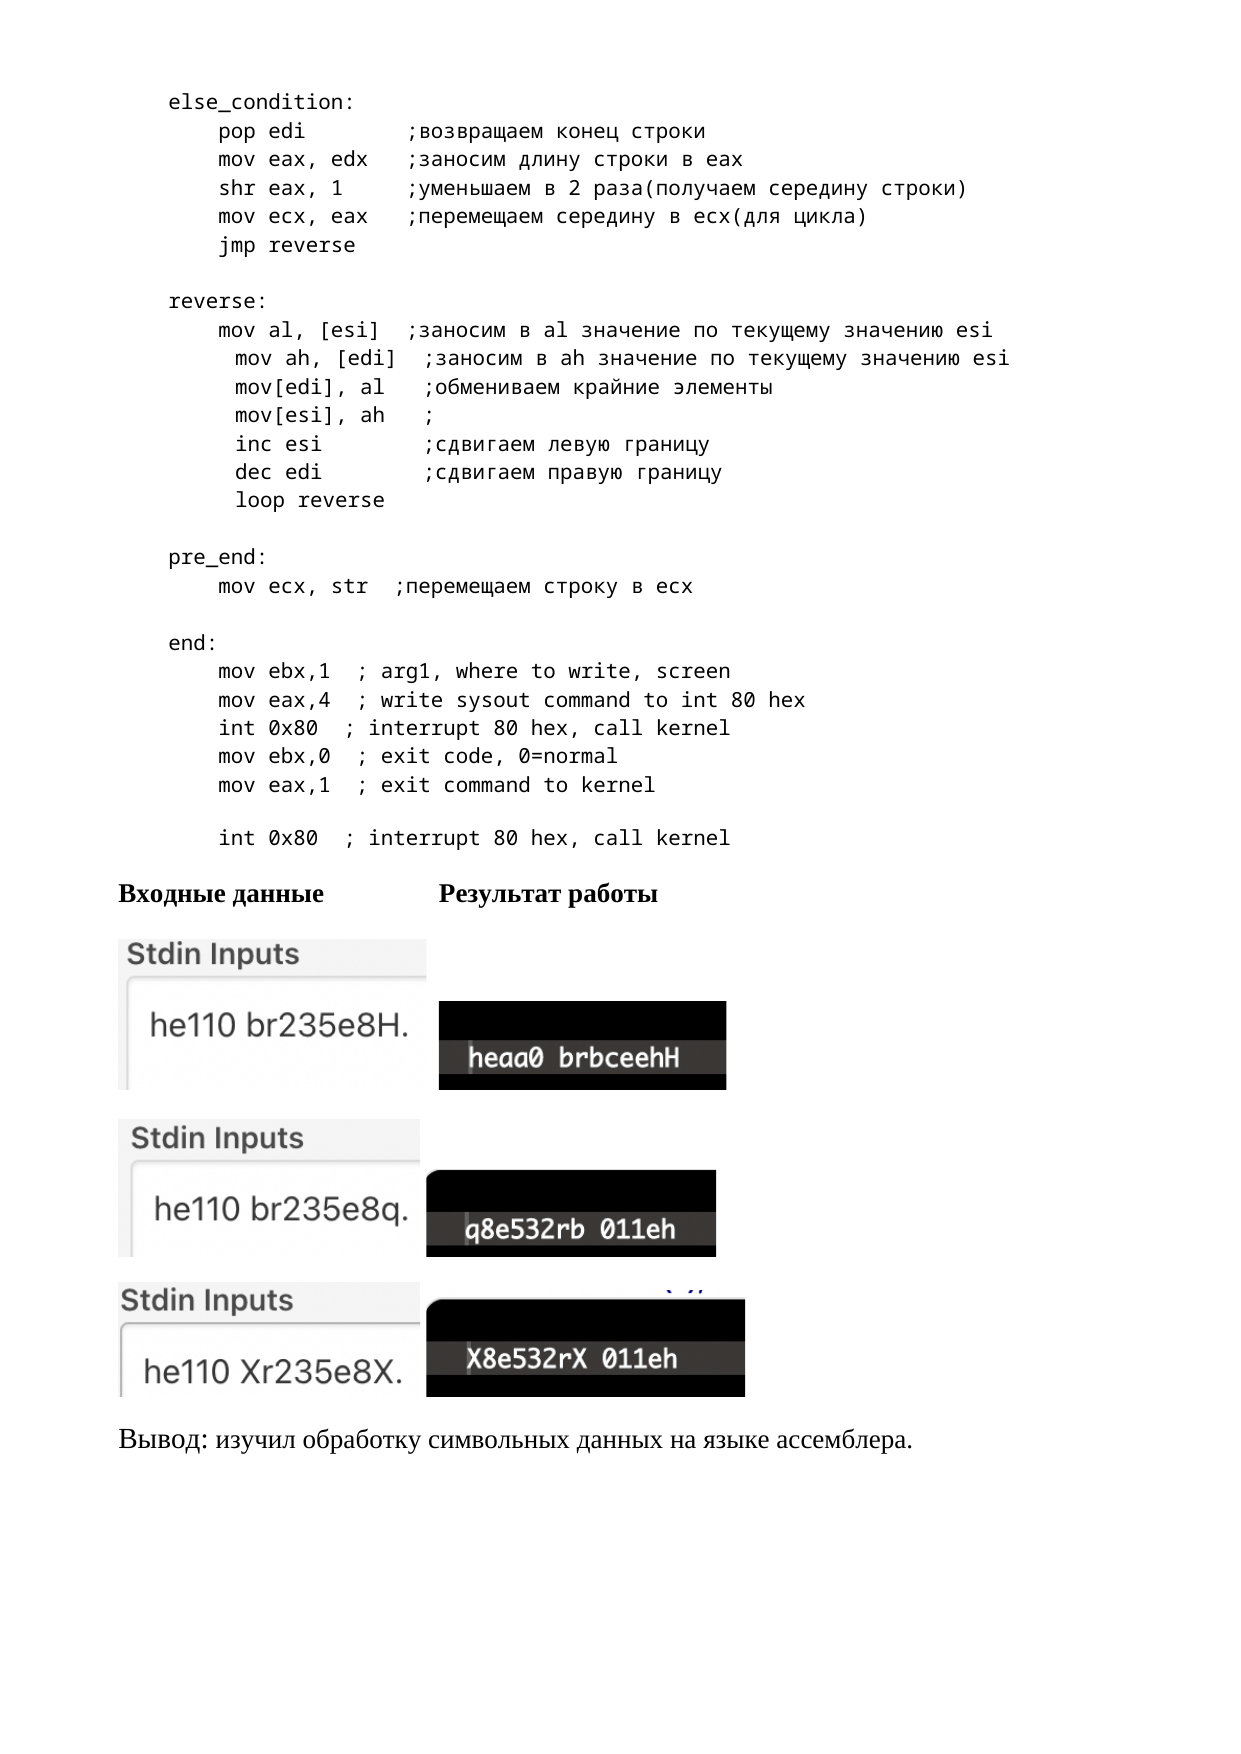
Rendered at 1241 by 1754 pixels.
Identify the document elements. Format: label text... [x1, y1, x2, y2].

picture [438, 1001, 727, 1090]
text mov eax,1 ; exit command to kernel [118, 770, 1181, 798]
picture [118, 939, 427, 1090]
text mov al, [esi] ;заносим в al значение по текущему значению esi [118, 315, 1181, 343]
text mov ah, [edi] ;заносим в ah значение по текущему значению esi [118, 343, 1181, 372]
text Входные данные Результат работы [118, 877, 1181, 1094]
text mov eax, edx ;заносим длину строки в eax [118, 144, 1181, 173]
text int 0x80 ; interrupt 80 hex, call kernel [118, 823, 1181, 852]
picture [426, 1290, 746, 1397]
text pop edi ;возвращаем конец строки [118, 116, 1181, 144]
text mov eax,4 ; write sysout command to int 80 hex [118, 685, 1181, 713]
text inc esi ;сдвигаем левую границу [118, 429, 1181, 457]
picture [426, 1169, 717, 1257]
text Вывод: изучил обработку символьных данных на языке ассемблера. [118, 1422, 1181, 1455]
text mov[esi], ah ; [118, 400, 1181, 429]
text shr eax, 1 ;уменьшаем в 2 раза(получаем середину строки) [118, 173, 1181, 201]
text mov ecx, str ;перемещаем строку в ecx [118, 571, 1181, 599]
text mov ebx,0 ; exit code, 0=normal [118, 742, 1181, 770]
picture [118, 1119, 421, 1257]
text else_condition: [118, 87, 1181, 116]
picture [118, 1282, 421, 1397]
text int 0x80 ; interrupt 80 hex, call kernel [118, 713, 1181, 742]
text end: [118, 628, 1181, 656]
text mov ebx,1 ; arg1, where to write, screen [118, 656, 1181, 685]
text reverse: [118, 287, 1181, 315]
text mov ecx, eax ;перемещаем середину в ecx(для цикла) [118, 201, 1181, 230]
text pre_end: [118, 542, 1181, 571]
text loop reverse [118, 486, 1181, 514]
text mov[edi], al ;обмениваем крайние элементы [118, 372, 1181, 400]
text jmp reverse [118, 230, 1181, 258]
text dec edi ;сдвигаем правую границу [118, 457, 1181, 486]
